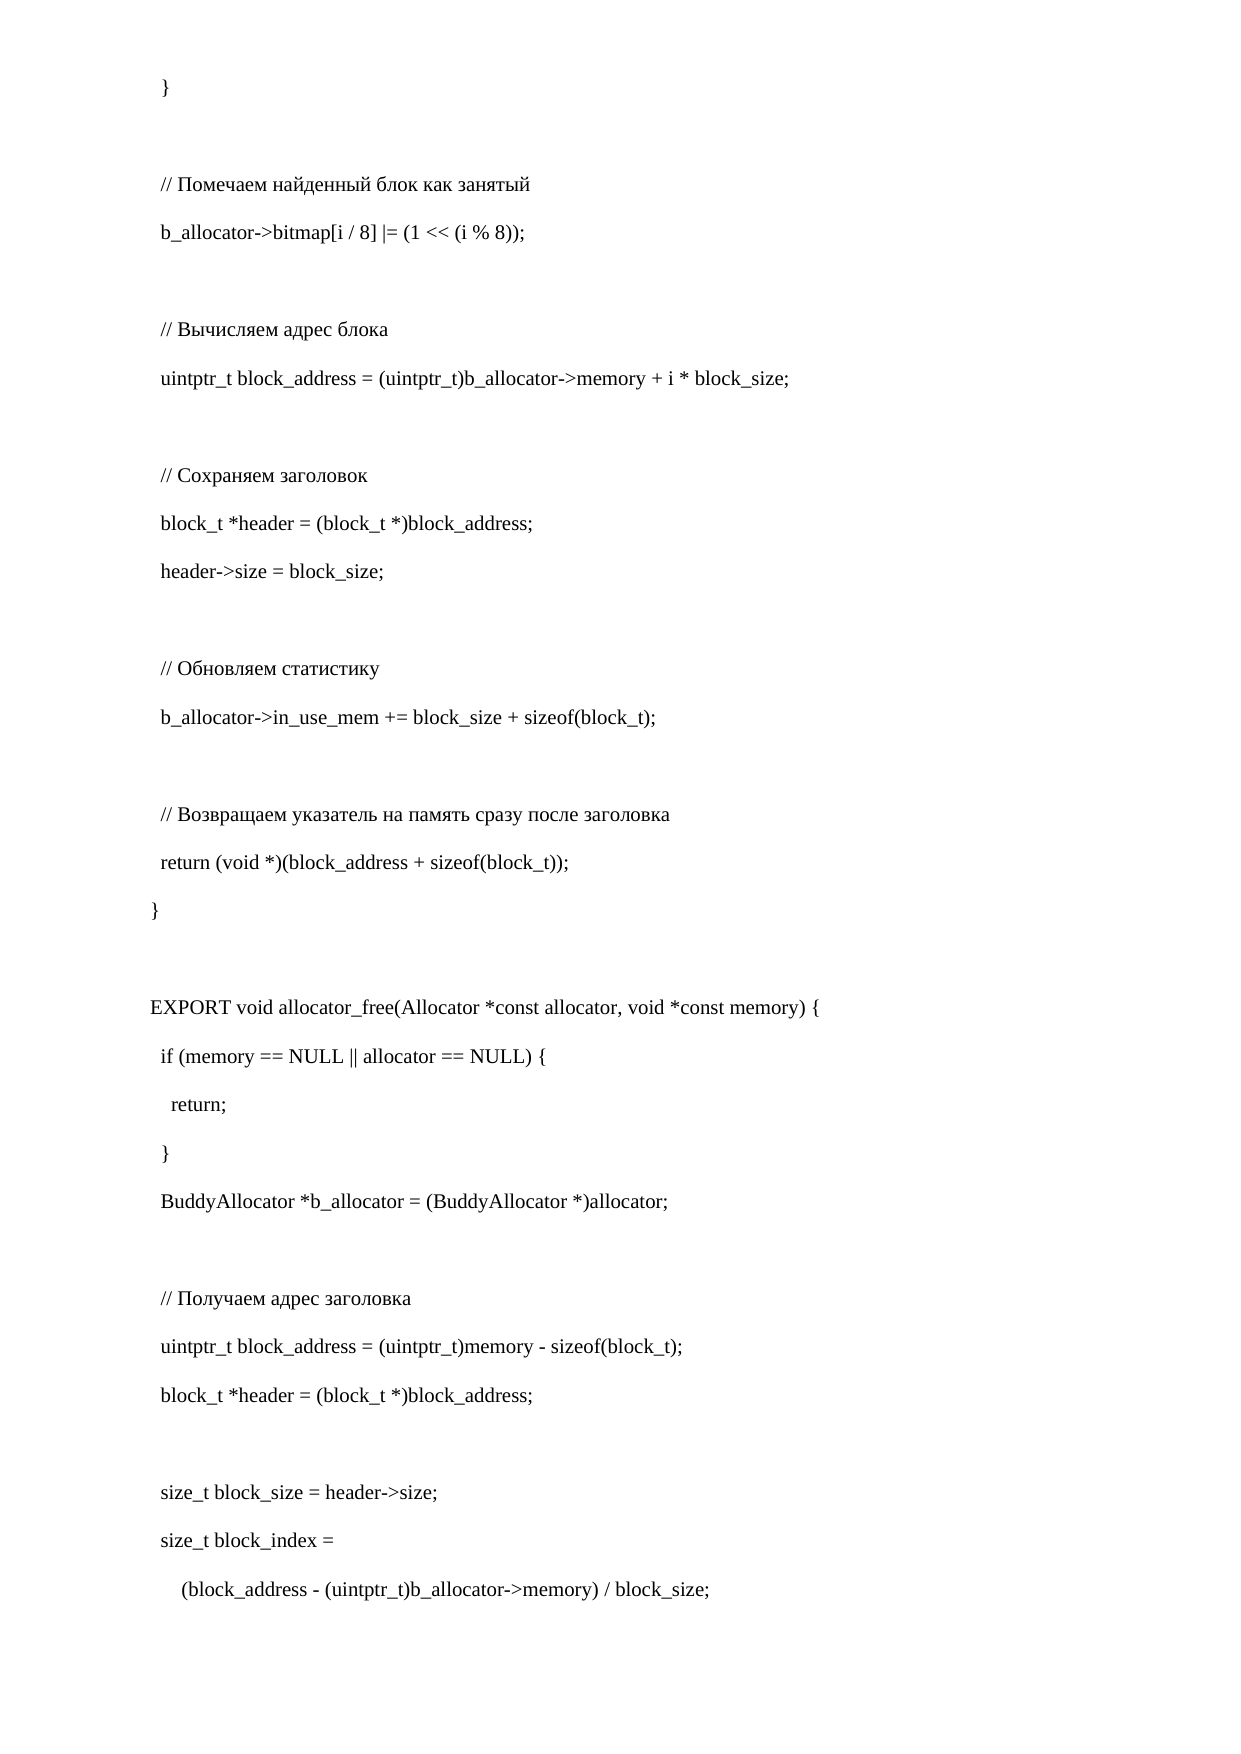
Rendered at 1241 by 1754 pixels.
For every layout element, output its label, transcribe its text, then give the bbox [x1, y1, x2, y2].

text // Обновляем статистику [150, 656, 1147, 680]
text return; [150, 1092, 1147, 1116]
text BuddyAllocator *b_allocator = (BuddyAllocator *)allocator; [150, 1189, 1147, 1213]
text } [150, 75, 1147, 99]
text block_t *header = (block_t *)block_address; [150, 511, 1147, 535]
text // Вычисляем адрес блока [150, 317, 1147, 341]
text return (void *)(block_address + sizeof(block_t)); [150, 850, 1147, 874]
text (block_address - (uintptr_t)b_allocator->memory) / block_size; [150, 1577, 1147, 1601]
text // Получаем адрес заголовка [150, 1286, 1147, 1310]
text if (memory == NULL || allocator == NULL) { [150, 1044, 1147, 1068]
text size_t block_size = header->size; [150, 1480, 1147, 1504]
text size_t block_index = [150, 1528, 1147, 1552]
text header->size = block_size; [150, 559, 1147, 583]
text // Возвращаем указатель на память сразу после заголовка [150, 802, 1147, 826]
text b_allocator->in_use_mem += block_size + sizeof(block_t); [150, 705, 1147, 729]
text // Сохраняем заголовок [150, 462, 1147, 487]
text uintptr_t block_address = (uintptr_t)memory - sizeof(block_t); [150, 1334, 1147, 1358]
text uintptr_t block_address = (uintptr_t)b_allocator->memory + i * block_size; [150, 366, 1147, 390]
text } [150, 1141, 1147, 1165]
text } [150, 898, 1147, 922]
text b_allocator->bitmap[i / 8] |= (1 << (i % 8)); [150, 220, 1147, 244]
text // Помечаем найденный блок как занятый [150, 172, 1147, 196]
text block_t *header = (block_t *)block_address; [150, 1383, 1147, 1407]
text EXPORT void allocator_free(Allocator *const allocator, void *const memory) { [150, 995, 1147, 1019]
